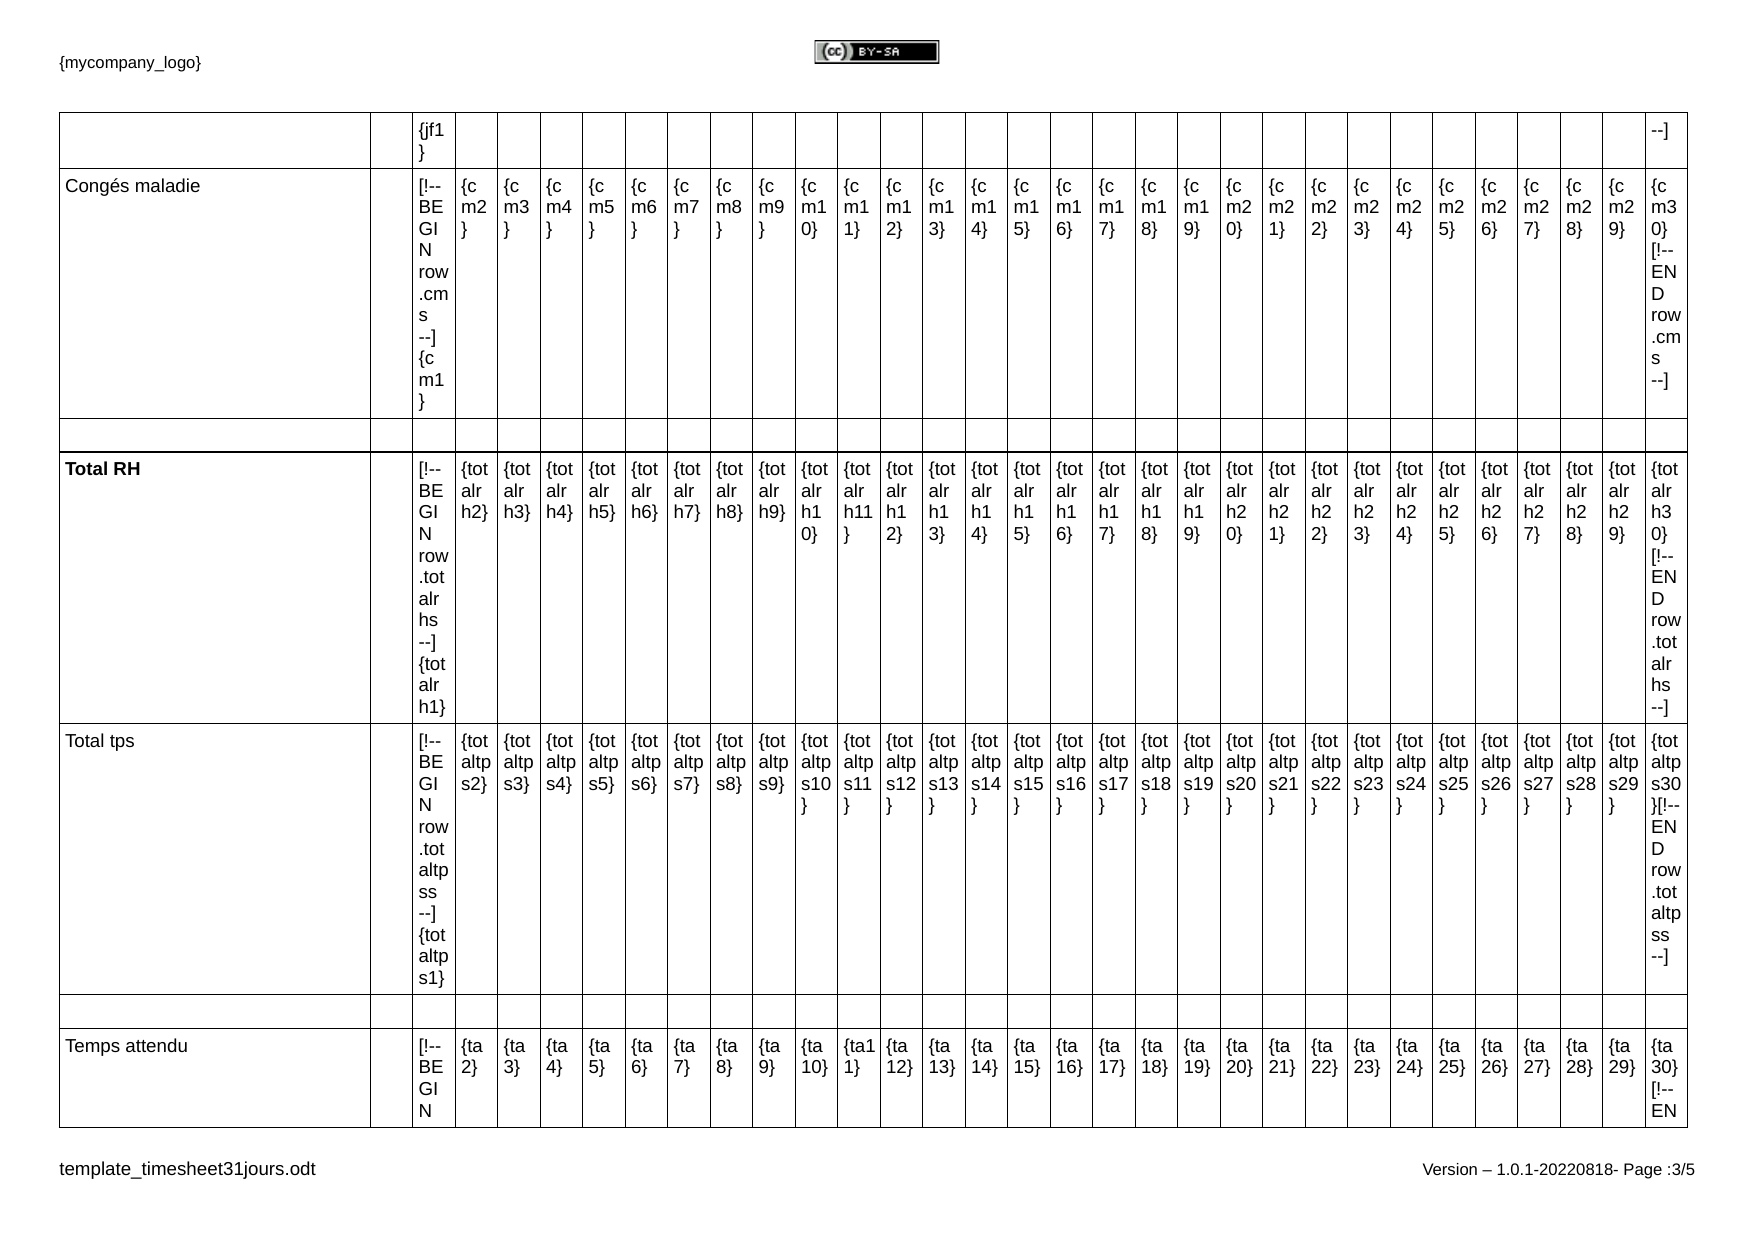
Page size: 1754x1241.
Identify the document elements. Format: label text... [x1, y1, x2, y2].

table_cell {totaltps10} [796, 724, 837, 994]
table_cell [711, 113, 752, 168]
table_cell [456, 113, 497, 168]
table_cell {totaltps26} [1476, 724, 1517, 994]
table_cell {cm16} [1051, 169, 1092, 417]
table_cell [1476, 995, 1517, 1028]
table_cell {cm17} [1093, 169, 1135, 417]
table_cell {totaltps25} [1433, 724, 1475, 994]
table_cell [60, 419, 370, 451]
table_cell {totalrh14} [966, 453, 1007, 723]
table_cell {ta14} [966, 1029, 1007, 1127]
table_cell {totaltps5} [583, 724, 625, 994]
table_cell [1391, 113, 1432, 168]
table_cell [60, 995, 370, 1028]
table_cell [1306, 995, 1347, 1028]
table_cell [583, 113, 625, 168]
table_cell {totaltps22} [1306, 724, 1347, 994]
table_cell [753, 995, 795, 1028]
table_cell {cm6} [626, 169, 667, 417]
table_cell {totaltps4} [541, 724, 582, 994]
table_cell {cm28} [1561, 169, 1602, 417]
table_cell [60, 113, 370, 168]
table_cell [1603, 113, 1645, 168]
table_cell [668, 113, 710, 168]
table_cell {cm26} [1476, 169, 1517, 417]
table_cell [371, 419, 412, 451]
table_cell {ta11} [838, 1029, 880, 1127]
table_cell [1263, 995, 1305, 1028]
table_cell [1646, 419, 1687, 451]
table_cell {totaltps16} [1051, 724, 1092, 994]
table_cell {cm4} [541, 169, 582, 417]
table_cell {ta25} [1433, 1029, 1475, 1127]
table_cell [371, 169, 412, 417]
table_cell [796, 419, 837, 451]
table_cell [923, 419, 965, 451]
table_cell [1051, 995, 1092, 1028]
table_cell [626, 419, 667, 451]
table_cell {totalrh29} [1603, 453, 1645, 723]
table_cell {ta3} [498, 1029, 540, 1127]
table_cell [1561, 419, 1602, 451]
table_cell {totalrh13} [923, 453, 965, 723]
table_cell [1561, 113, 1602, 168]
table_cell [498, 419, 540, 451]
table_cell [1008, 113, 1050, 168]
table_cell Congés maladie [60, 169, 370, 417]
table_cell [1348, 419, 1390, 451]
table_cell {totaltps13} [923, 724, 965, 994]
table_cell [796, 113, 837, 168]
table_cell {ta10} [796, 1029, 837, 1127]
table_cell {totalrh2} [456, 453, 497, 723]
table_cell [626, 995, 667, 1028]
table_cell [456, 419, 497, 451]
table_cell [796, 995, 837, 1028]
table_cell [1178, 419, 1220, 451]
table_cell [1603, 995, 1645, 1028]
table_cell {cm29} [1603, 169, 1645, 417]
table_cell [1433, 995, 1475, 1028]
table_cell {totaltps9} [753, 724, 795, 994]
table_cell {cm19} [1178, 169, 1220, 417]
table_cell [!-- BEGIN row.totaltpss --]{totaltps1} [413, 724, 455, 994]
table_cell {totalrh17} [1093, 453, 1135, 723]
table_cell [1093, 995, 1135, 1028]
table_cell [1518, 419, 1560, 451]
table_cell [371, 1029, 412, 1127]
table_cell [838, 995, 880, 1028]
table_cell {cm2} [456, 169, 497, 417]
table_cell {totalrh18} [1136, 453, 1177, 723]
table_cell [1136, 113, 1177, 168]
table_cell Total tps [60, 724, 370, 994]
table_cell [838, 113, 880, 168]
table_cell [456, 995, 497, 1028]
table_cell {cm23} [1348, 169, 1390, 417]
picture [814, 40, 940, 64]
table_cell {ta12} [881, 1029, 922, 1127]
table_cell {ta19} [1178, 1029, 1220, 1127]
table_cell {totaltps15} [1008, 724, 1050, 994]
table_cell {ta28} [1561, 1029, 1602, 1127]
table_cell [1603, 419, 1645, 451]
table_cell [1136, 419, 1177, 451]
table_cell [1476, 113, 1517, 168]
table_cell [966, 995, 1007, 1028]
table_cell {totalrh12} [881, 453, 922, 723]
table_cell {ta2} [456, 1029, 497, 1127]
table_cell [498, 995, 540, 1028]
table_cell {cm7} [668, 169, 710, 417]
table_cell [668, 995, 710, 1028]
table_cell {totaltps29} [1603, 724, 1645, 994]
table_cell [1008, 419, 1050, 451]
table_cell {totaltps8} [711, 724, 752, 994]
table_cell {cm13} [923, 169, 965, 417]
table_cell [1518, 113, 1560, 168]
table_cell [1263, 419, 1305, 451]
table_cell {cm24} [1391, 169, 1432, 417]
table_cell [583, 995, 625, 1028]
table_cell {ta26} [1476, 1029, 1517, 1127]
table_cell [1051, 113, 1092, 168]
table_cell {totalrh23} [1348, 453, 1390, 723]
table_cell [923, 995, 965, 1028]
table_cell {totalrh28} [1561, 453, 1602, 723]
table_cell {ta13} [923, 1029, 965, 1127]
table_cell Total RH [60, 453, 370, 723]
table_cell {totaltps23} [1348, 724, 1390, 994]
table_cell {totaltps2} [456, 724, 497, 994]
table_cell {cm27} [1518, 169, 1560, 417]
table_cell {totalrh7} [668, 453, 710, 723]
table_cell {ta24} [1391, 1029, 1432, 1127]
table_cell [!-- BEGIN [413, 1029, 455, 1127]
table_cell {totalrh20} [1221, 453, 1262, 723]
table_cell {totalrh8} [711, 453, 752, 723]
table_cell {totalrh4} [541, 453, 582, 723]
table_cell {ta7} [668, 1029, 710, 1127]
table_cell [711, 419, 752, 451]
table_cell [1348, 995, 1390, 1028]
table_cell {cm14} [966, 169, 1007, 417]
table_cell {cm18} [1136, 169, 1177, 417]
table_cell [881, 419, 922, 451]
table_cell [413, 995, 455, 1028]
table_cell {ta9} [753, 1029, 795, 1127]
table_cell [1348, 113, 1390, 168]
table_cell {totalrh27} [1518, 453, 1560, 723]
table_cell [711, 995, 752, 1028]
table_cell [1646, 995, 1687, 1028]
table_cell [413, 419, 455, 451]
table_cell [1263, 113, 1305, 168]
table_cell {totaltps11} [838, 724, 880, 994]
table_cell [1561, 995, 1602, 1028]
table_cell [881, 995, 922, 1028]
table_cell {cm11} [838, 169, 880, 417]
table_cell {ta21} [1263, 1029, 1305, 1127]
table_cell [1221, 113, 1262, 168]
table_cell {cm15} [1008, 169, 1050, 417]
table_cell {totaltps20} [1221, 724, 1262, 994]
table_cell {ta4} [541, 1029, 582, 1127]
table_cell {ta16} [1051, 1029, 1092, 1127]
table_cell [1221, 419, 1262, 451]
table_cell {totalrh15} [1008, 453, 1050, 723]
table_cell {ta5} [583, 1029, 625, 1127]
table_cell [1136, 995, 1177, 1028]
table_cell [626, 113, 667, 168]
table_cell [541, 113, 582, 168]
table_cell [498, 113, 540, 168]
table_cell {ta18} [1136, 1029, 1177, 1127]
table_cell --] [1646, 113, 1687, 168]
table_cell [1008, 995, 1050, 1028]
table_cell {cm30}[!-- END row.cms --] [1646, 169, 1687, 417]
table_cell [1391, 995, 1432, 1028]
table_cell [1178, 113, 1220, 168]
table_cell [371, 453, 412, 723]
table_cell {totalrh6} [626, 453, 667, 723]
table_cell {totalrh11} [838, 453, 880, 723]
table_cell [966, 419, 1007, 451]
table_cell [1093, 113, 1135, 168]
table_cell [1306, 113, 1347, 168]
table_cell [1306, 419, 1347, 451]
table_cell [753, 113, 795, 168]
table_cell {totaltps21} [1263, 724, 1305, 994]
table_cell [1518, 995, 1560, 1028]
table_cell [371, 724, 412, 994]
table_cell [1391, 419, 1432, 451]
table_cell {totalrh10} [796, 453, 837, 723]
table_cell {ta30}[!-- EN [1646, 1029, 1687, 1127]
table_cell [371, 113, 412, 168]
table_cell [583, 419, 625, 451]
table_cell {totalrh5} [583, 453, 625, 723]
table_cell {totalrh24} [1391, 453, 1432, 723]
table_cell [541, 995, 582, 1028]
table_cell {totaltps28} [1561, 724, 1602, 994]
table_cell {totaltps27} [1518, 724, 1560, 994]
table_cell {totaltps30}[!-- END row.totaltpss --] [1646, 724, 1687, 994]
table_cell [966, 113, 1007, 168]
table_cell [371, 995, 412, 1028]
table_cell {ta6} [626, 1029, 667, 1127]
table_cell {totalrh30}[!-- END row.totalrhs --] [1646, 453, 1687, 723]
table_cell [1433, 113, 1475, 168]
table_cell [1433, 419, 1475, 451]
table_cell {ta8} [711, 1029, 752, 1127]
table_cell {cm12} [881, 169, 922, 417]
table_cell {totaltps3} [498, 724, 540, 994]
table_cell [!-- BEGIN row.cms --]{cm1} [413, 169, 455, 417]
table_cell {totaltps12} [881, 724, 922, 994]
table_cell {ta22} [1306, 1029, 1347, 1127]
table_cell {totalrh22} [1306, 453, 1347, 723]
table_cell [838, 419, 880, 451]
table_cell {totalrh21} [1263, 453, 1305, 723]
table_cell {jf1} [413, 113, 455, 168]
table_cell [1093, 419, 1135, 451]
table_cell {totaltps14} [966, 724, 1007, 994]
table_cell {ta17} [1093, 1029, 1135, 1127]
table_cell [753, 419, 795, 451]
table_cell {cm3} [498, 169, 540, 417]
table_cell [881, 113, 922, 168]
table_cell {totalrh9} [753, 453, 795, 723]
table_cell {ta29} [1603, 1029, 1645, 1127]
table_cell [668, 419, 710, 451]
table_cell [541, 419, 582, 451]
table_cell {cm5} [583, 169, 625, 417]
table_cell [1476, 419, 1517, 451]
table_cell {cm25} [1433, 169, 1475, 417]
table_cell {cm20} [1221, 169, 1262, 417]
table_cell {totalrh3} [498, 453, 540, 723]
table_cell {cm9} [753, 169, 795, 417]
table_cell {ta23} [1348, 1029, 1390, 1127]
table_cell {cm10} [796, 169, 837, 417]
table_cell {cm21} [1263, 169, 1305, 417]
table_cell Temps attendu [60, 1029, 370, 1127]
table_cell {cm8} [711, 169, 752, 417]
table_cell {ta27} [1518, 1029, 1560, 1127]
table_cell {totalrh16} [1051, 453, 1092, 723]
table_cell {totaltps18} [1136, 724, 1177, 994]
table_cell [923, 113, 965, 168]
table_cell {totaltps6} [626, 724, 667, 994]
table_cell {totalrh19} [1178, 453, 1220, 723]
table_cell {totaltps19} [1178, 724, 1220, 994]
table_cell [1178, 995, 1220, 1028]
table_cell {totalrh26} [1476, 453, 1517, 723]
table_cell [!-- BEGIN row.totalrhs --]{totalrh1} [413, 453, 455, 723]
table_cell {totalrh25} [1433, 453, 1475, 723]
table_cell {ta15} [1008, 1029, 1050, 1127]
table_cell {totaltps17} [1093, 724, 1135, 994]
table_cell [1221, 995, 1262, 1028]
table_cell {cm22} [1306, 169, 1347, 417]
table_cell {totaltps7} [668, 724, 710, 994]
table_cell {ta20} [1221, 1029, 1262, 1127]
table_cell {totaltps24} [1391, 724, 1432, 994]
table_cell [1051, 419, 1092, 451]
